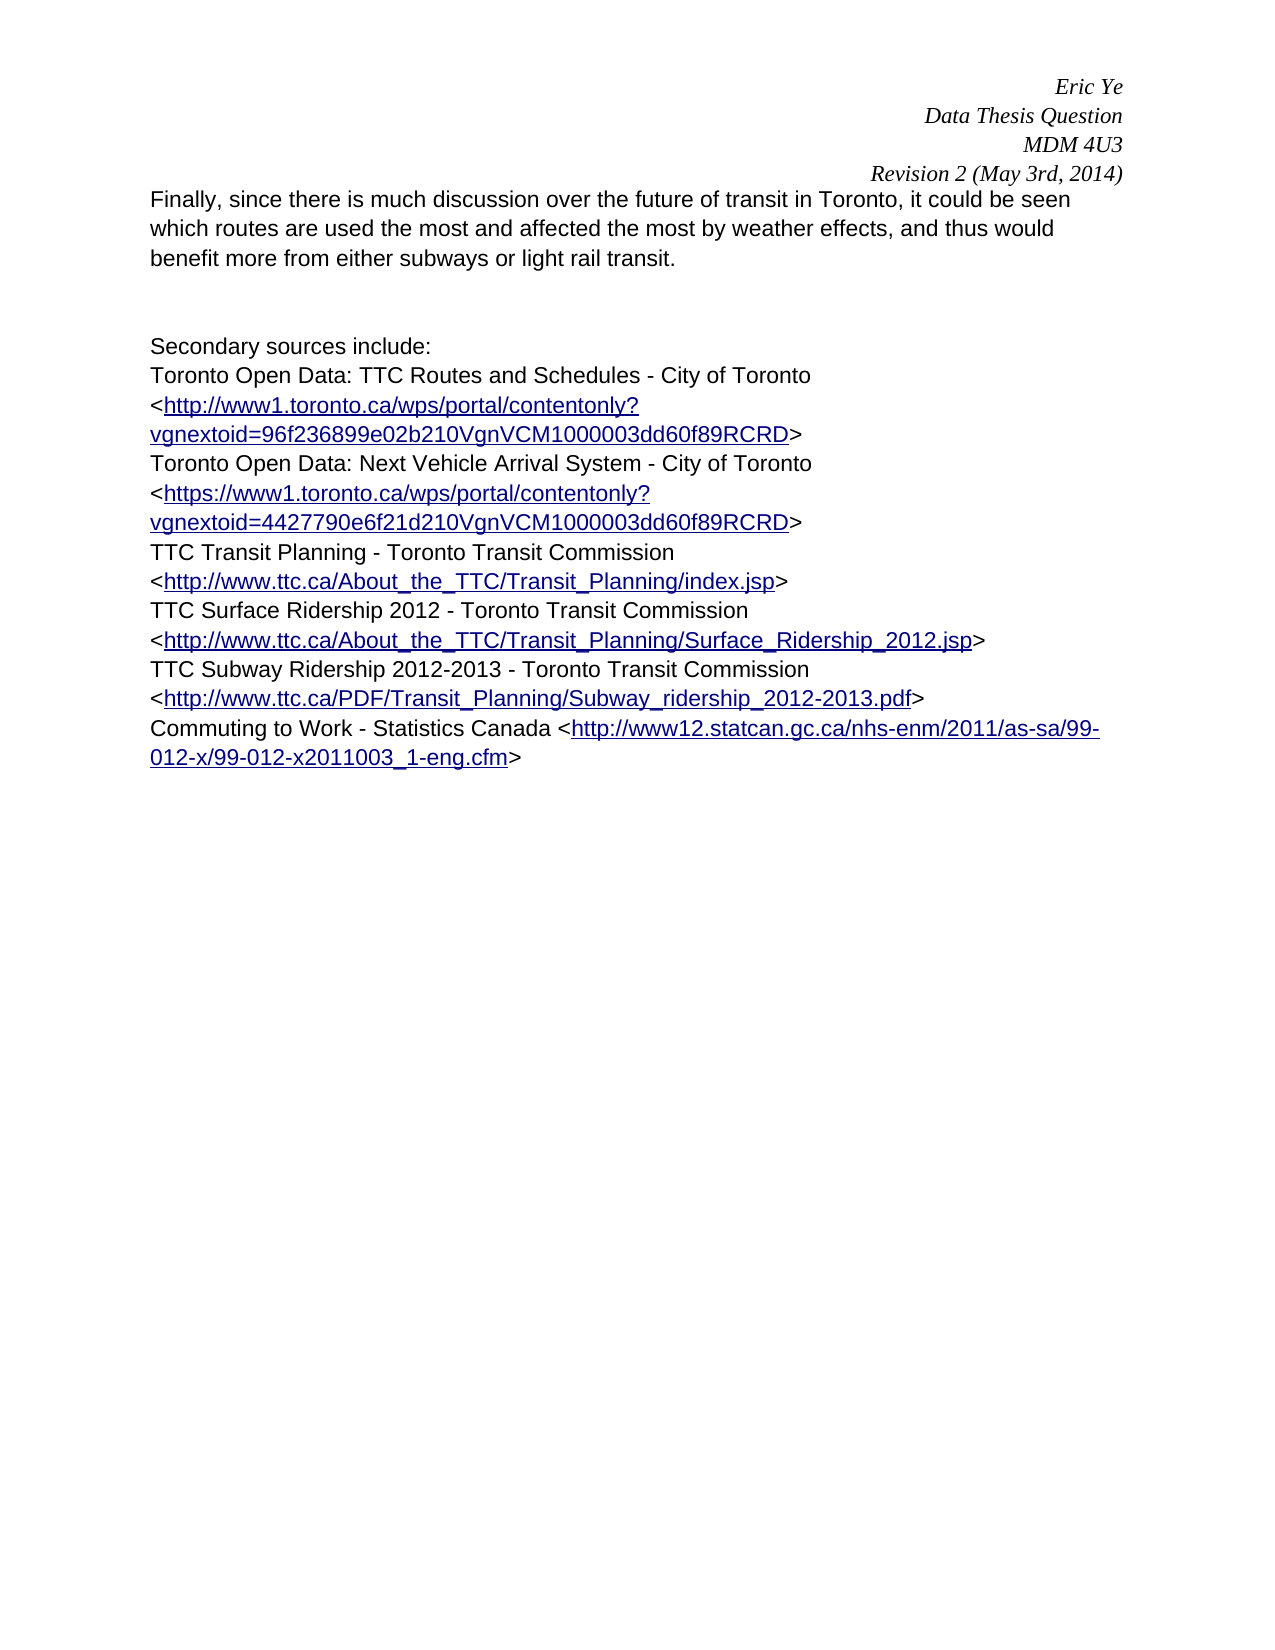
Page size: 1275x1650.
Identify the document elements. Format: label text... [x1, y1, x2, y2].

text Toronto Open Data: Next Vehicle Arrival System - City of Toronto <https://www1.toronto.ca/wps/portal/contentonly?vgnextoid=4427790e6f21d210VgnVCM1000003dd60f89RCRD> [150, 451, 1125, 535]
text Finally, since there is much discussion over the future of transit in Toronto, it could be seen which routes are used the most and affected the most by weather effects, and thus would benefit more from either subways or light rail transit. [150, 187, 1125, 271]
text TTC Transit Planning - Toronto Transit Commission <http://www.ttc.ca/About_the_TTC/Transit_Planning/index.jsp> [150, 539, 1125, 594]
text Toronto Open Data: TTC Routes and Schedules - City of Toronto <http://www1.toronto.ca/wps/portal/contentonly?vgnextoid=96f236899e02b210VgnVCM1000003dd60f89RCRD> [150, 363, 1125, 447]
text Commuting to Work - Statistics Canada <http://www12.statcan.gc.ca/nhs-enm/2011/as-sa/99-012-x/99-012-x2011003_1-eng.cfm> [150, 715, 1125, 770]
text TTC Subway Ridership 2012-2013 - Toronto Transit Commission <http://www.ttc.ca/PDF/Transit_Planning/Subway_ridership_2012-2013.pdf> [150, 657, 1125, 712]
text TTC Surface Ridership 2012 - Toronto Transit Commission <http://www.ttc.ca/About_the_TTC/Transit_Planning/Surface_Ridership_2012.jsp> [150, 598, 1125, 653]
text Secondary sources include: [150, 333, 1125, 359]
